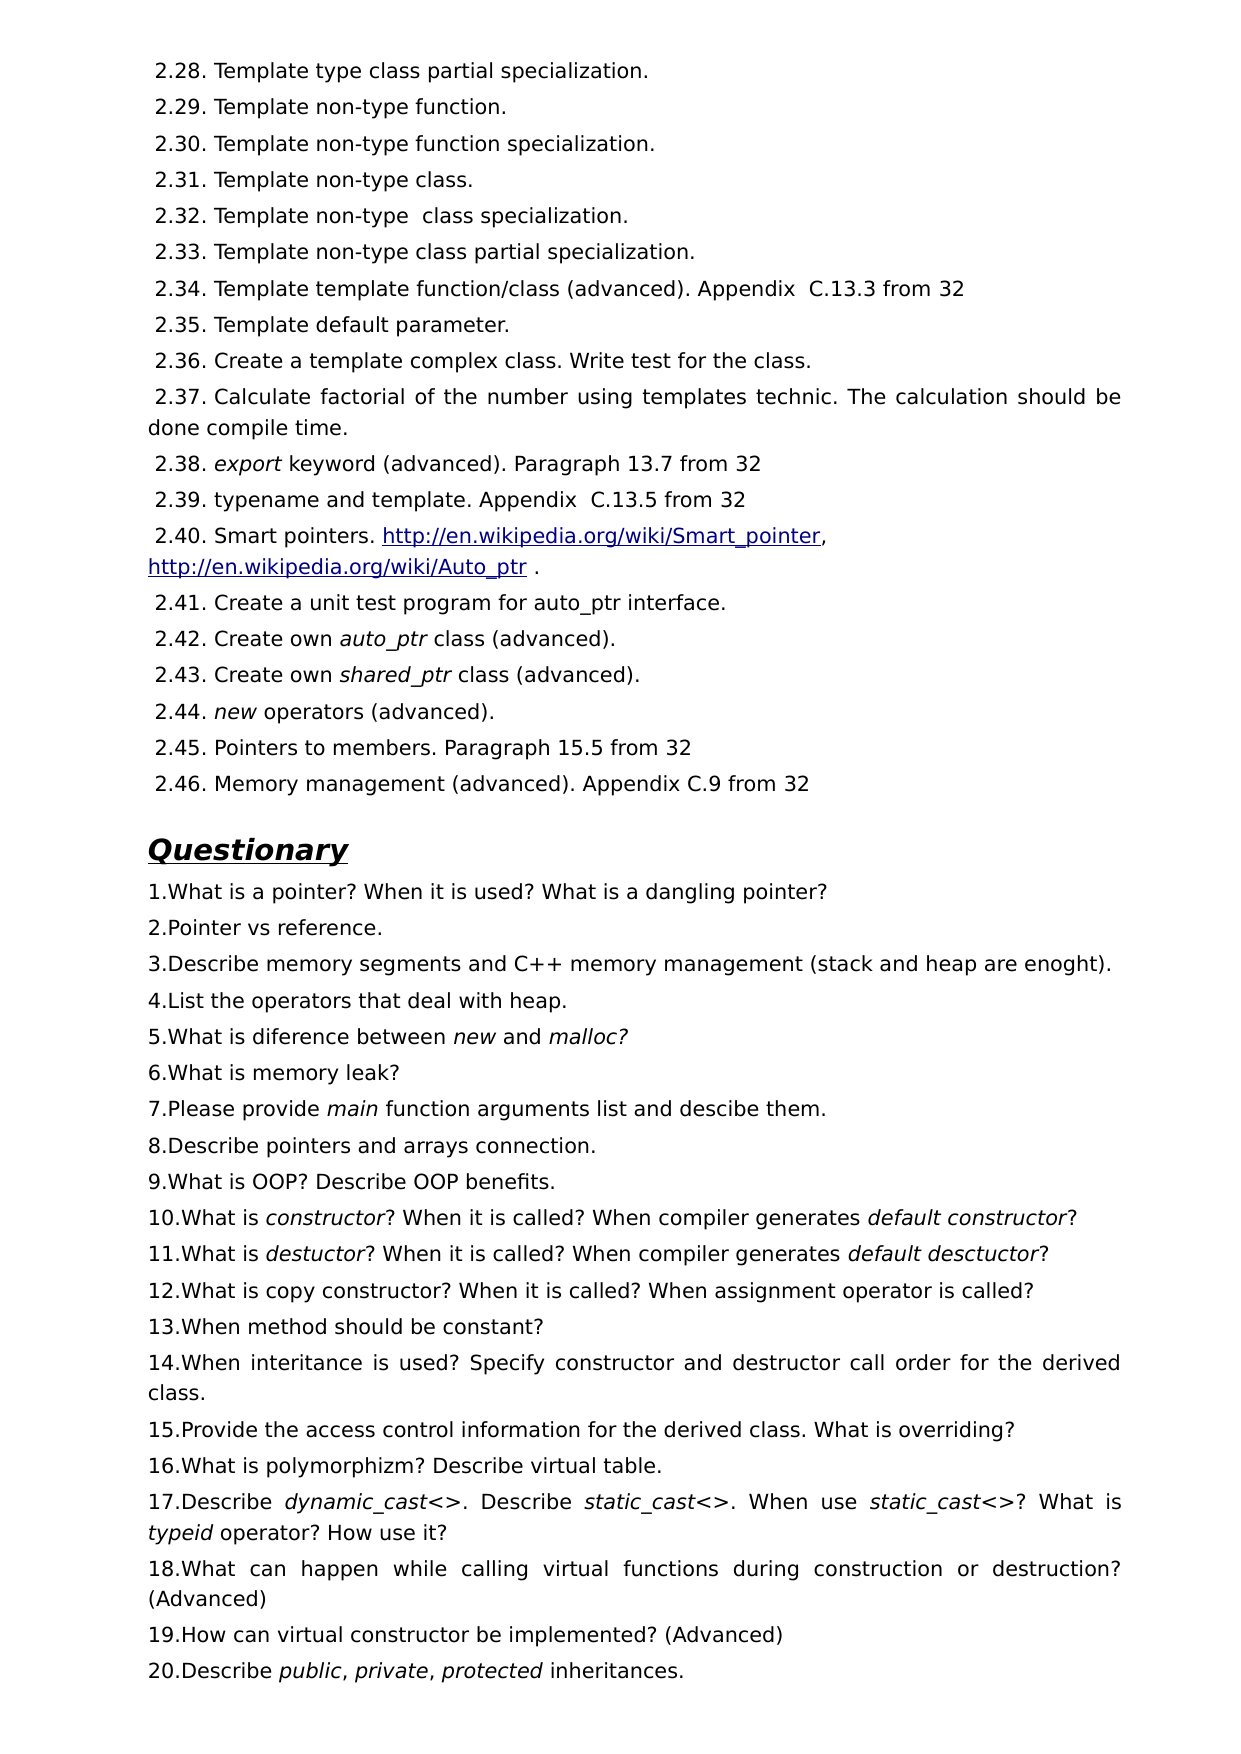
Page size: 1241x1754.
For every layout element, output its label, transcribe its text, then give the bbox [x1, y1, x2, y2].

subtitle Questionary [148, 833, 1122, 867]
list What can happen while calling virtual functions during construction or destruction?(Advanced) [148, 1557, 1122, 1611]
list Describe dynamic_cast<>. Describe static_cast<>. When use static_cast<>? What is typeid operator? How use it? [148, 1490, 1122, 1545]
list What is constructor? When it is called? When compiler generates default constructor? [148, 1206, 1122, 1230]
list What is OOP? Describe OOP benefits. [148, 1170, 1122, 1194]
list Describe pointers and arrays connection. [148, 1134, 1122, 1158]
list Describe public, private, protected inheritances. [148, 1659, 1122, 1684]
list Pointer vs reference. [148, 916, 1122, 940]
list Template type class partial specialization. [148, 59, 1122, 83]
list Pointers to members. Paragraph 15.5 from 32 [148, 736, 1122, 760]
list Smart pointers. http://en.wikipedia.org/wiki/Smart_pointer, http://en.wikipedia.org/wiki/Auto_ptr . [148, 524, 1122, 579]
list Template non-type class specialization. [148, 204, 1122, 228]
list Create own shared_ptr class (advanced). [148, 663, 1122, 688]
list Describe memory segments and C++ memory management (stack and heap are enoght). [148, 952, 1122, 977]
list Memory management (advanced). Appendix C.9 from 32 [148, 772, 1122, 796]
list Create a unit test program for auto_ptr interface. [148, 591, 1122, 615]
list When interitance is used? Specify constructor and destructor call order for the derived class. [148, 1351, 1122, 1406]
list Template template function/class (advanced). Appendix C.13.3 from 32 [148, 277, 1122, 301]
list Template non-type function specialization. [148, 132, 1122, 156]
list What is memory leak? [148, 1061, 1122, 1085]
list List the operators that deal with heap. [148, 989, 1122, 1013]
list typename and template. Appendix C.13.5 from 32 [148, 488, 1122, 512]
list Provide the access control information for the derived class. What is overriding? [148, 1418, 1122, 1442]
list Create a template complex class. Write test for the class. [148, 349, 1122, 373]
list What is diference between new and malloc? [148, 1025, 1122, 1049]
list Create own auto_ptr class (advanced). [148, 627, 1122, 651]
list What is polymorphizm? Describe virtual table. [148, 1454, 1122, 1478]
list When method should be constant? [148, 1315, 1122, 1339]
list Template default parameter. [148, 313, 1122, 337]
list How can virtual constructor be implemented? (Advanced) [148, 1623, 1122, 1648]
list Calculate factorial of the number using templates technic. The calculation should be done compile time. [148, 385, 1122, 440]
list What is copy constructor? When it is called? When assignment operator is called? [148, 1279, 1122, 1303]
list What is a pointer? When it is used? What is a dangling pointer? [148, 880, 1122, 904]
list Template non-type function. [148, 95, 1122, 119]
list Template non-type class. [148, 168, 1122, 192]
list What is destuctor? When it is called? When compiler generates default desctuctor? [148, 1242, 1122, 1267]
list Template non-type class partial specialization. [148, 240, 1122, 264]
list Please provide main function arguments list and descibe them. [148, 1097, 1122, 1122]
list export keyword (advanced). Paragraph 13.7 from 32 [148, 452, 1122, 476]
list new operators (advanced). [148, 700, 1122, 724]
